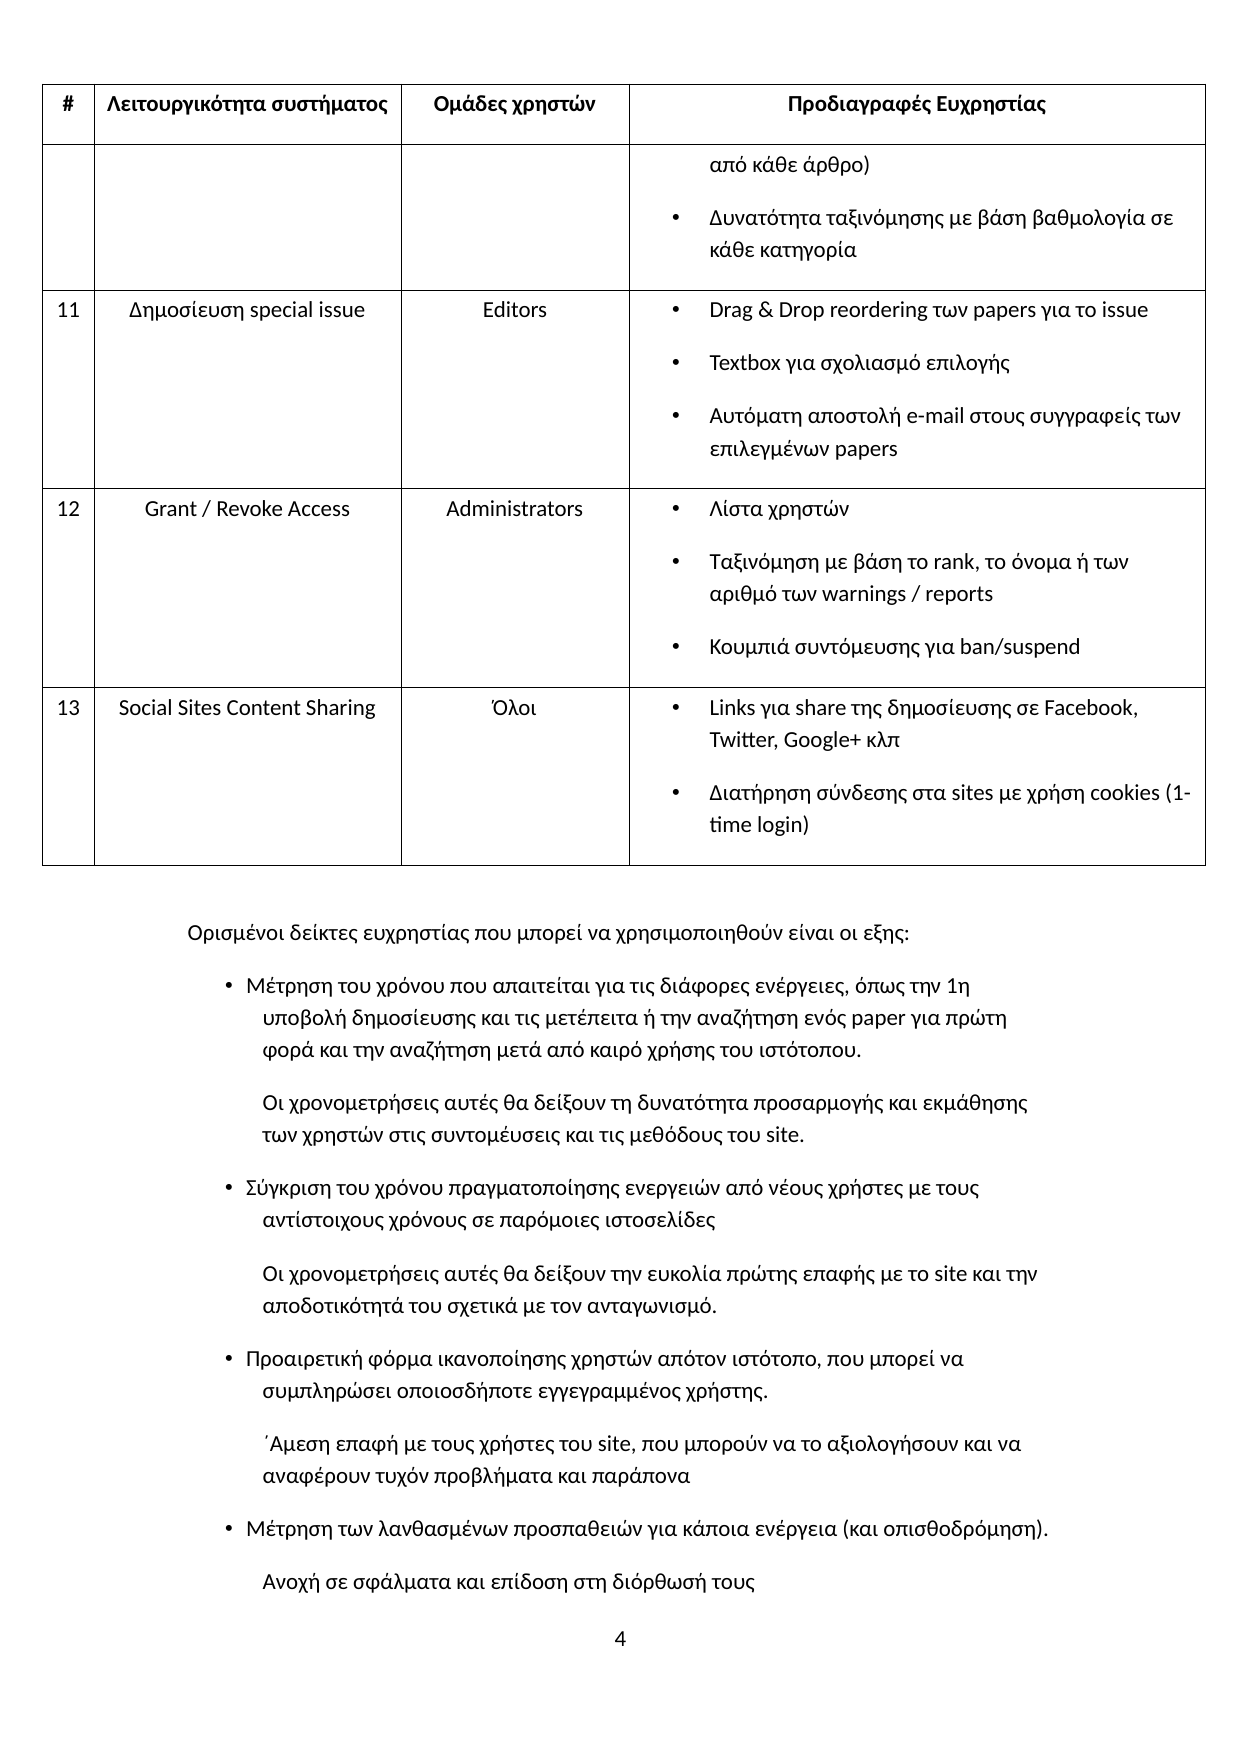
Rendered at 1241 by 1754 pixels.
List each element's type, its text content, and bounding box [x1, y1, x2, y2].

table_cell Λίστα χρηστών Ταξινόμηση με βάση το rank, το όνομα ή των αριθμό των warnings / reports Κουμπιά συντόμευσης για ban/suspend [630, 489, 1205, 687]
table_header Προδιαγραφές Ευχρηστίας [630, 85, 1205, 144]
table_cell Administrators [402, 489, 629, 687]
table_cell από κάθε άρθρο) Δυνατότητα ταξινόμησης με βάση βαθμολογία σε κάθε κατηγορία [630, 145, 1205, 289]
list Οι χρονομετρήσεις αυτές θα δείξουν τη δυνατότητα προσαρμογής και εκμάθησης των χρηστών στις συντομέυσεις και τις μεθόδους του site. [225, 1088, 1053, 1148]
table_header Ομάδες χρηστών [402, 85, 629, 144]
table_cell Drag & Drop reordering των papers για το issue Textbox για σχολιασμό επιλογής Αυτόματη αποστολή e-mail στους συγγραφείς των επιλεγμένων papers [630, 291, 1205, 488]
list Οι χρονομετρήσεις αυτές θα δείξουν την ευκολία πρώτης επαφής με το site και την αποδοτικότητά του σχετικά με τον ανταγωνισμό. [225, 1259, 1053, 1319]
table_cell [402, 145, 629, 289]
table_cell Grant / Revoke Access [95, 489, 401, 687]
table_cell 13 [43, 688, 94, 865]
table_cell 12 [43, 489, 94, 687]
list Προαιρετική φόρμα ικανοποίησης χρηστών απότον ιστότοπο, που μπορεί να συμπληρώσει οποιοσδήποτε εγγεγραμμένος χρήστης. [225, 1344, 1053, 1404]
table_cell [43, 145, 94, 289]
list Σύγκριση του χρόνου πραγματοποίησης ενεργειών από νέους χρήστες με τους αντίστοιχους χρόνους σε παρόμοιες ιστοσελίδες [225, 1173, 1053, 1234]
table_cell 11 [43, 291, 94, 488]
list ´Αμεση επαφή με τους χρήστες του site, που μπορούν να το αξιολογήσουν και να αναφέρουν τυχόν προβλήματα και παράπονα [225, 1429, 1053, 1489]
table_cell Δημοσίευση special issue [95, 291, 401, 488]
table_header Λειτουργικότητα συστήματος [95, 85, 401, 144]
table_cell Links για share της δημοσίευσης σε Facebook, Twitter, Google+ κλπ Διατήρηση σύνδεσης στα sites με χρήση cookies (1-time login) [630, 688, 1205, 865]
table_cell Social Sites Content Sharing [95, 688, 401, 865]
table_cell Όλοι [402, 688, 629, 865]
table_cell [95, 145, 401, 289]
table_header # [43, 85, 94, 144]
list Μέτρηση του χρόνου που απαιτείται για τις διάφορες ενέργειες, όπως την 1η υποβολή δημοσίευσης και τις μετέπειτα ή την αναζήτηση ενός paper για πρώτη φορά και την αναζήτηση μετά από καιρό χρήσης του ιστότοπου. [225, 971, 1053, 1063]
text Ορισμένοι δείκτες ευχρηστίας που μπορεί να χρησιμοποιηθούν είναι οι εξης: [187, 918, 1053, 946]
list Ανοχή σε σφάλματα και επίδοση στη διόρθωσή τους [225, 1567, 1053, 1595]
table_cell Editors [402, 291, 629, 488]
list Μέτρηση των λανθασμένων προσπαθειών για κάποια ενέργεια (και οπισθοδρόμηση). [225, 1514, 1053, 1542]
